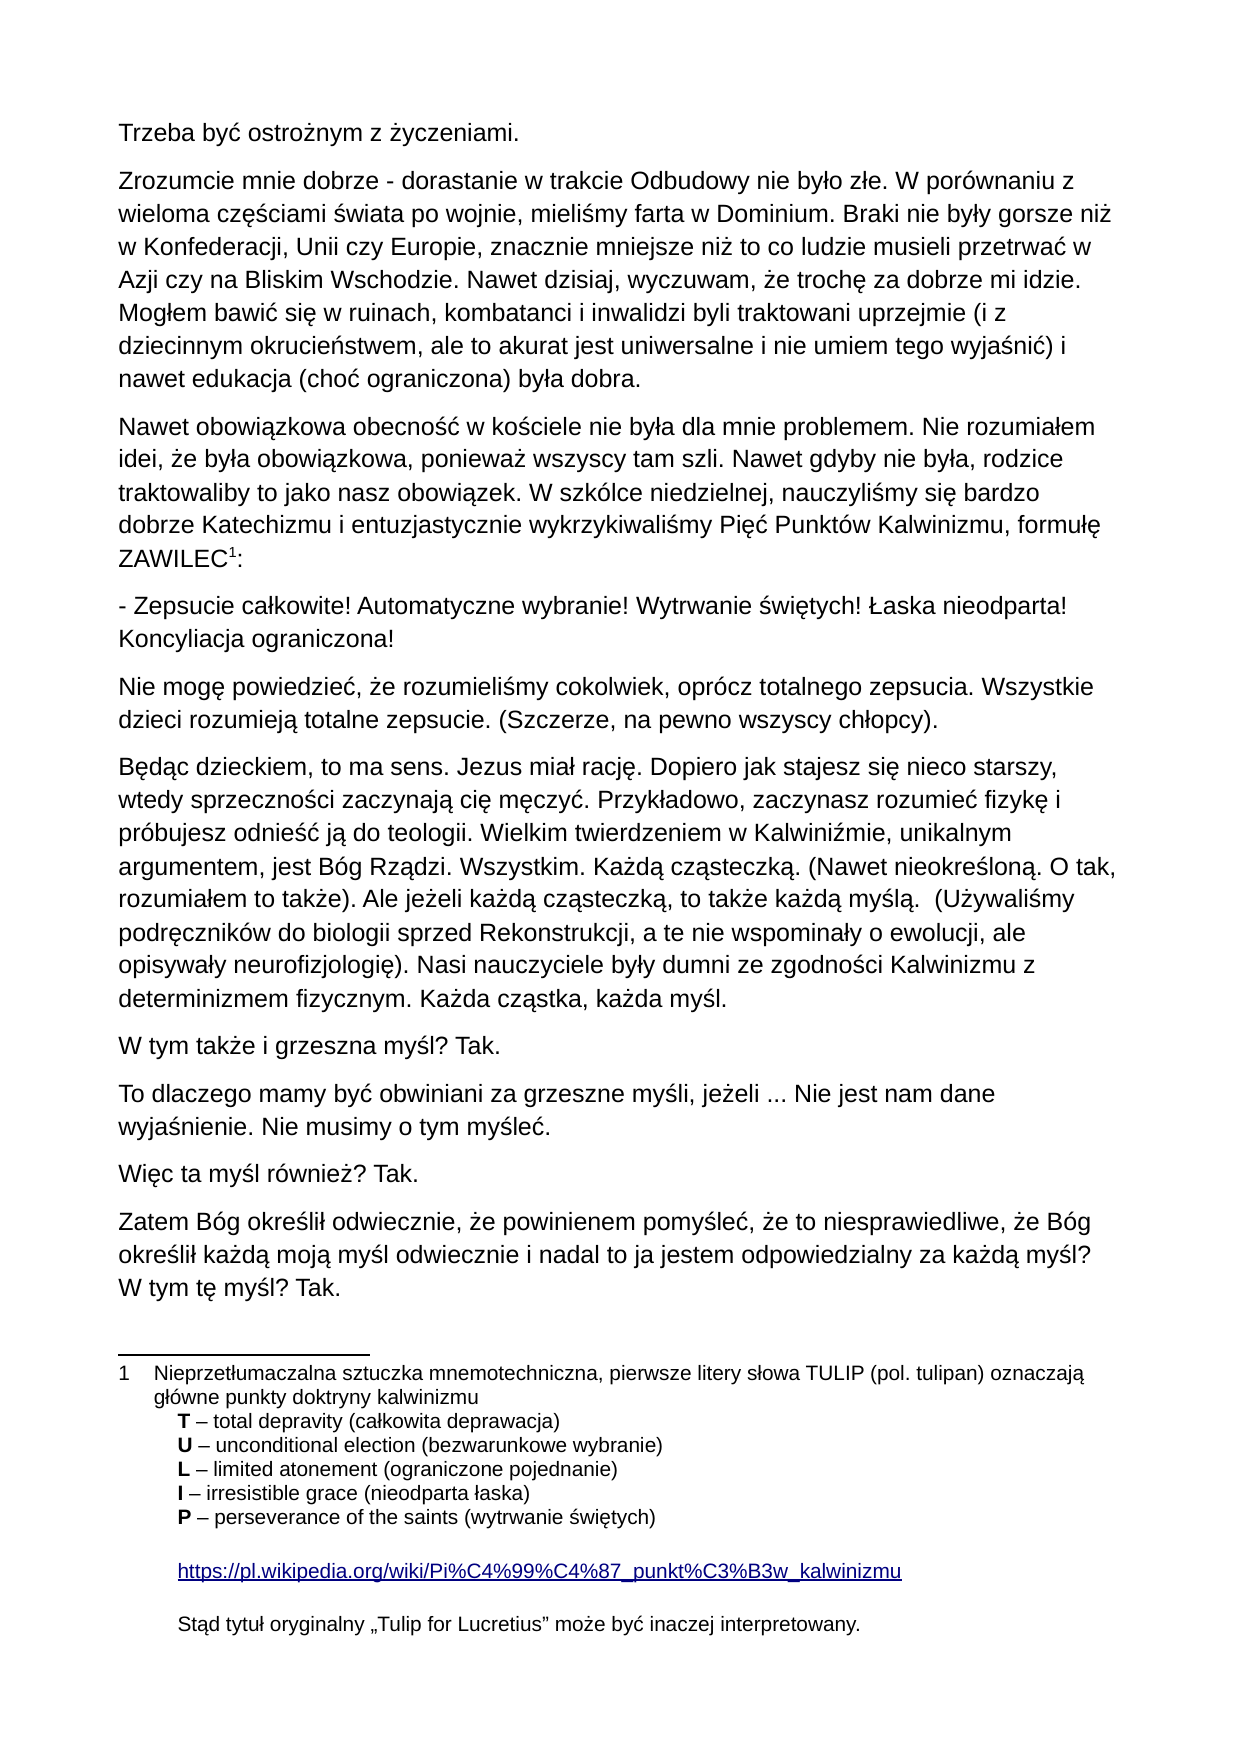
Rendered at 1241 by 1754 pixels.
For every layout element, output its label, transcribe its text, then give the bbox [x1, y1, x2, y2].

list L – limited atonement (ograniczone pojednanie) [177, 1457, 1122, 1481]
list P – perseverance of the saints (wytrwanie świętych) [177, 1505, 1122, 1529]
text - Zepsucie całkowite! Automatyczne wybranie! Wytrwanie świętych! Łaska nieodparta! Koncyliacja ograniczona! [118, 591, 1122, 653]
text Nawet obowiązkowa obecność w kościele nie była dla mnie problemem. Nie rozumiałem idei, że była obowiązkowa, ponieważ wszyscy tam szli. Nawet gdyby nie była, rodzice traktowaliby to jako nasz obowiązek. W szkólce niedzielnej, nauczyliśmy się bardzo dobrze Katechizmu i entuzjastycznie wykrzykiwaliśmy Pięć Punktów Kalwinizmu, formułę ZAWILEC: [118, 411, 1122, 572]
text Trzeba być ostrożnym z życzeniami. [118, 118, 1122, 147]
list T – total depravity (całkowita deprawacja) [177, 1409, 1122, 1433]
list https://pl.wikipedia.org/wiki/Pi%C4%99%C4%87_punkt%C3%B3w_kalwinizmu [177, 1558, 1122, 1582]
text To dlaczego mamy być obwiniani za grzeszne myśli, jeżeli ... Nie jest nam dane wyjaśnienie. Nie musimy o tym myśleć. [118, 1079, 1122, 1141]
list U – unconditional election (bezwarunkowe wybranie) [177, 1433, 1122, 1457]
text Nieprzetłumaczalna sztuczka mnemotechniczna, pierwsze litery słowa TULIP (pol. tulipan) oznaczają główne punkty doktryny kalwinizmu [118, 1361, 1122, 1409]
text Nie mogę powiedzieć, że rozumieliśmy cokolwiek, oprócz totalnego zepsucia. Wszystkie dzieci rozumieją totalne zepsucie. (Szczerze, na pewno wszyscy chłopcy). [118, 672, 1122, 733]
text Zatem Bóg określił odwiecznie, że powinienem pomyśleć, że to niesprawiedliwe, że Bóg określił każdą moją myśl odwiecznie i nadal to ja jestem odpowiedzialny za każdą myśl? W tym tę myśl? Tak. [118, 1207, 1122, 1302]
text W tym także i grzeszna myśl? Tak. [118, 1031, 1122, 1060]
list I – irresistible grace (nieodparta łaska) [177, 1481, 1122, 1505]
text Będąc dzieckiem, to ma sens. Jezus miał rację. Dopiero jak stajesz się nieco starszy, wtedy sprzeczności zaczynają cię męczyć. Przykładowo, zaczynasz rozumieć fizykę i próbujesz odnieść ją do teologii. Wielkim twierdzeniem w Kalwiniźmie, unikalnym argumentem, jest Bóg Rządzi. Wszystkim. Każdą cząsteczką. (Nawet nieokreśloną. O tak, rozumiałem to także). Ale jeżeli każdą cząsteczką, to także każdą myślą. (Używaliśmy podręczników do biologii sprzed Rekonstrukcji, a te nie wspominały o ewolucji, ale opisywały neurofizjologię). Nasi nauczyciele były dumni ze zgodności Kalwinizmu z determinizmem fizycznym. Każda cząstka, każda myśl. [118, 752, 1122, 1012]
list Stąd tytuł oryginalny „Tulip for Lucretius” może być inaczej interpretowany. [177, 1612, 1122, 1636]
text Zrozumcie mnie dobrze - dorastanie w trakcie Odbudowy nie było złe. W porównaniu z wieloma częściami świata po wojnie, mieliśmy farta w Dominium. Braki nie były gorsze niż w Konfederacji, Unii czy Europie, znacznie mniejsze niż to co ludzie musieli przetrwać w Azji czy na Bliskim Wschodzie. Nawet dzisiaj, wyczuwam, że trochę za dobrze mi idzie. Mogłem bawić się w ruinach, kombatanci i inwalidzi byli traktowani uprzejmie (i z dziecinnym okrucieństwem, ale to akurat jest uniwersalne i nie umiem tego wyjaśnić) i nawet edukacja (choć ograniczona) była dobra. [118, 166, 1122, 393]
text Więc ta myśl również? Tak. [118, 1159, 1122, 1188]
